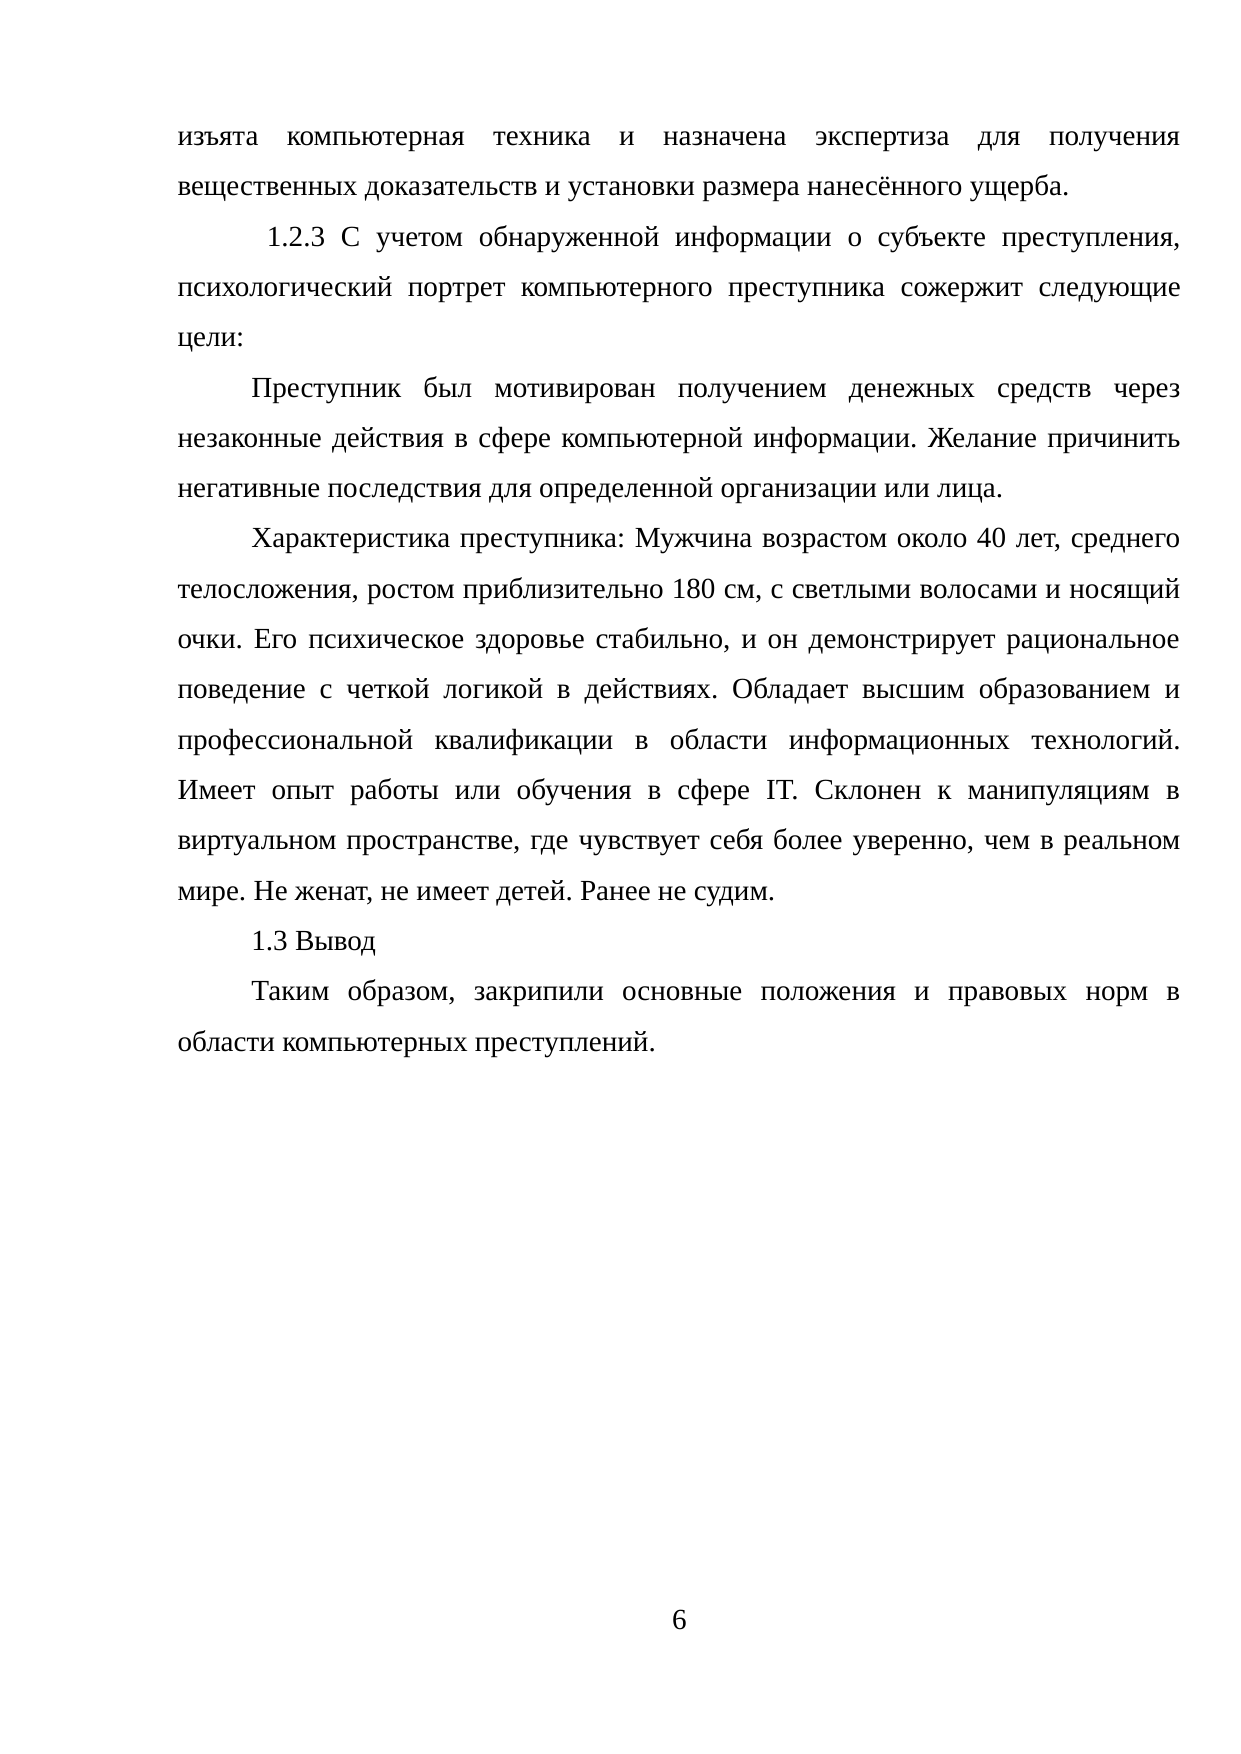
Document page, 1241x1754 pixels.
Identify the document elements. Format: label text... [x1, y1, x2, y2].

text Характеристика преступника: Мужчина возрастом около 40 лет, среднего телосложения, ростом приблизительно 180 см, с светлыми волосами и носящий очки. Его психическое здоровье стабильно, и он демонстрирует рациональное поведение с четкой логикой в действиях. Обладает высшим образованием и профессиональной квалификации в области информационных технологий. Имеет опыт работы или обучения в сфере IT. Склонен к манипуляциям в виртуальном пространстве, где чувствует себя более уверенно, чем в реальном мире. Не женат, не имеет детей. Ранее не судим. [177, 521, 1181, 906]
text 1.3 Вывод [177, 923, 1181, 957]
text 1.2.3 С учетом обнаруженной информации о субъекте преступления, психологический портрет компьютерного преступника сожержит следующие цели: [177, 219, 1181, 353]
text изъята компьютерная техника и назначена экспертиза для получения вещественных доказательств и установки размера нанесённого ущерба. [177, 118, 1181, 202]
text Преступник был мотивирован получением денежных средств через незаконные действия в сфере компьютерной информации. Желание причинить негативные последствия для определенной организации или лица. [177, 370, 1181, 504]
text Таким образом, закрипили основные положения и правовых норм в области компьютерных преступлений. [177, 973, 1181, 1057]
